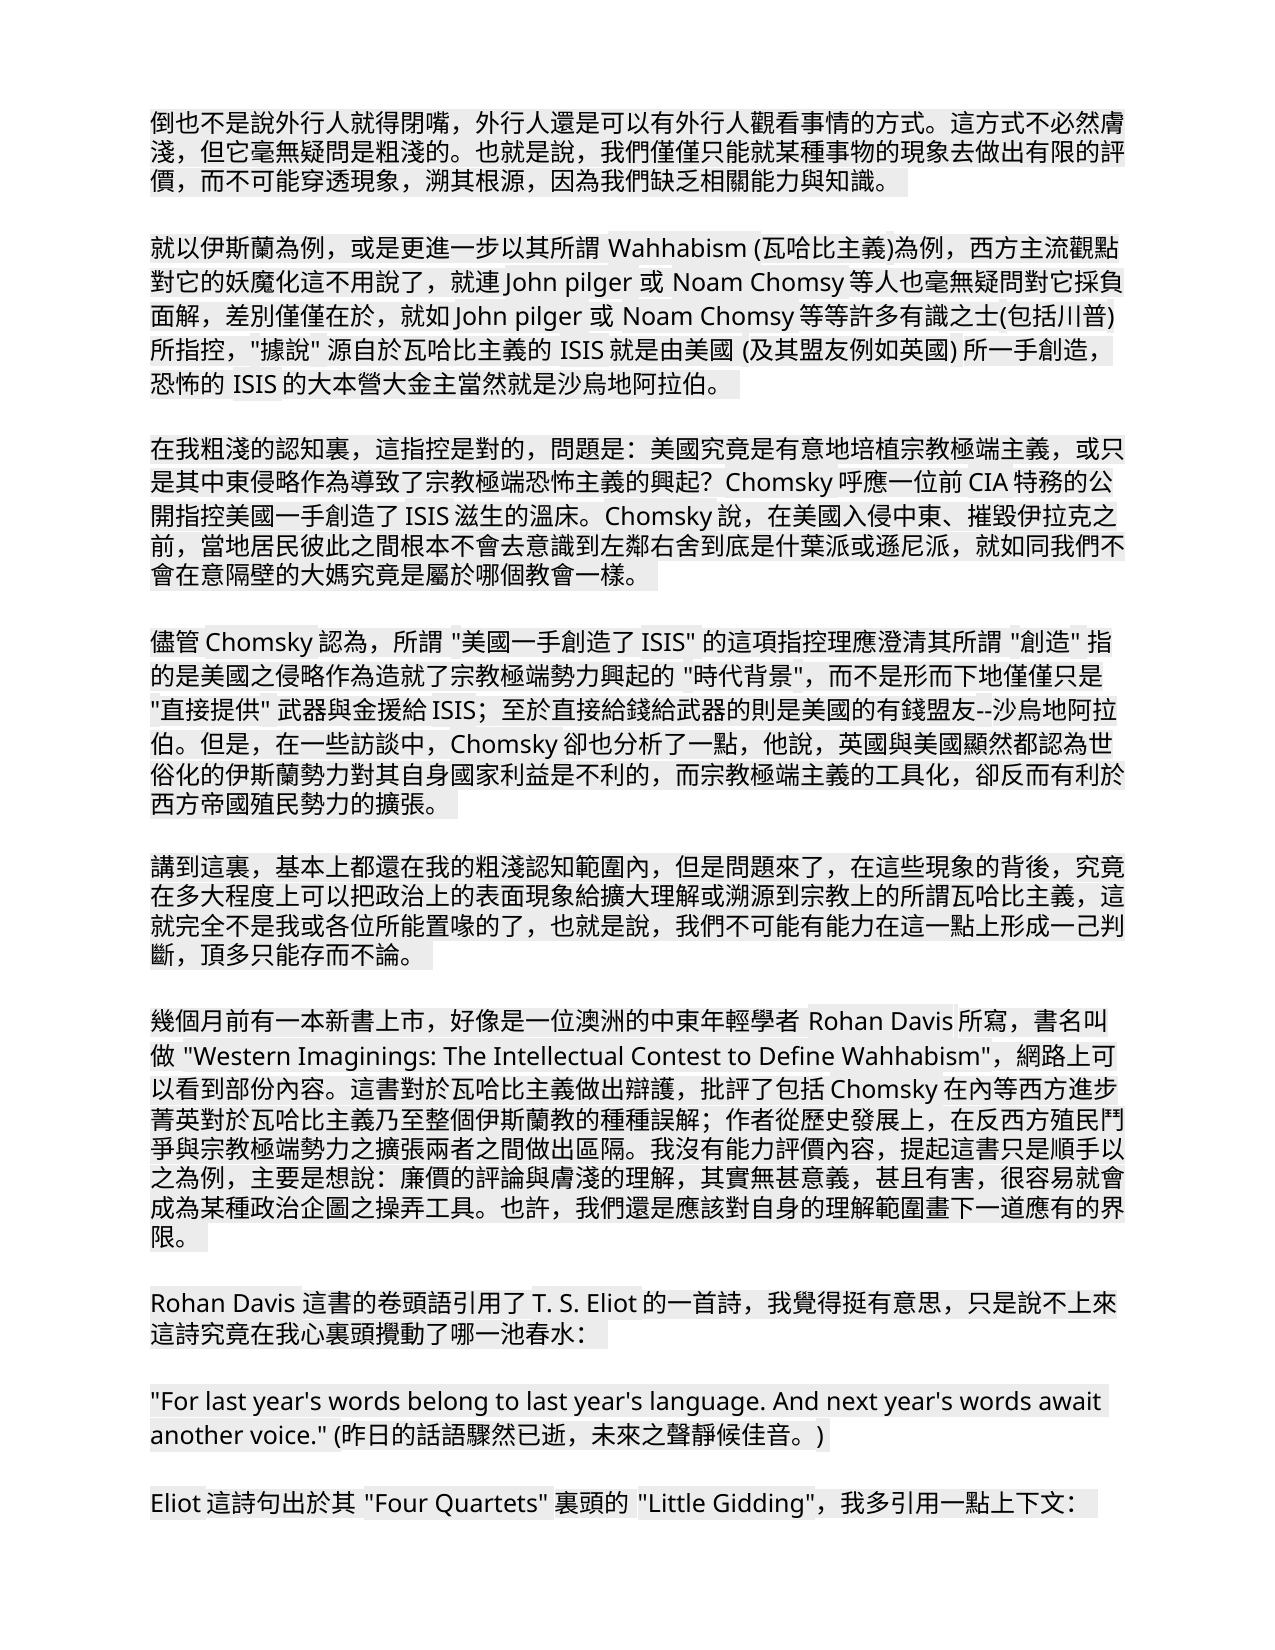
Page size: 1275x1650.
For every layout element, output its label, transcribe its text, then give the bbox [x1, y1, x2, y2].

text 倒也不是說外行人就得閉嘴，外行人還是可以有外行人觀看事情的方式。這方式不必然膚淺，但它毫無疑問是粗淺的。也就是說，我們僅僅只能就某種事物的現象去做出有限的評價，而不可能穿透現象，溯其根源，因為我們缺乏相關能力與知識。 就以伊斯蘭為例，或是更進一步以其所謂 Wahhabism (瓦哈比主義)為例，西方主流觀點對它的妖魔化這不用說了，就連John pilger 或 Noam Chomsy等人也毫無疑問對它採負面解，差別僅僅在於，就如John pilger 或 Noam Chomsy等等許多有識之士(包括川普)所指控，"據說" 源自於瓦哈比主義的 ISIS就是由美國 (及其盟友例如英國) 所一手創造，恐怖的 ISIS的大本營大金主當然就是沙烏地阿拉伯。 在我粗淺的認知裏，這指控是對的，問題是：美國究竟是有意地培植宗教極端主義，或只是其中東侵略作為導致了宗教極端恐怖主義的興起？Chomsky呼應一位前CIA特務的公開指控美國一手創造了ISIS滋生的溫床。Chomsky說，在美國入侵中東、摧毀伊拉克之前，當地居民彼此之間根本不會去意識到左鄰右舍到底是什葉派或遜尼派，就如同我們不會在意隔壁的大媽究竟是屬於哪個教會一樣。 儘管Chomsky認為，所謂 "美國一手創造了ISIS" 的這項指控理應澄清其所謂 "創造" 指的是美國之侵略作為造就了宗教極端勢力興起的 "時代背景"，而不是形而下地僅僅只是 "直接提供" 武器與金援給ISIS；至於直接給錢給武器的則是美國的有錢盟友--沙烏地阿拉伯。但是，在一些訪談中，Chomsky卻也分析了一點，他說，英國與美國顯然都認為世俗化的伊斯蘭勢力對其自身國家利益是不利的，而宗教極端主義的工具化，卻反而有利於西方帝國殖民勢力的擴張。 講到這裏，基本上都還在我的粗淺認知範圍內，但是問題來了，在這些現象的背後，究竟在多大程度上可以把政治上的表面現象給擴大理解或溯源到宗教上的所謂瓦哈比主義，這就完全不是我或各位所能置喙的了，也就是說，我們不可能有能力在這一點上形成一己判斷，頂多只能存而不論。 幾個月前有一本新書上市，好像是一位澳洲的中東年輕學者 Rohan Davis所寫，書名叫做 "Western Imaginings: The Intellectual Contest to Define Wahhabism"，網路上可以看到部份內容。這書對於瓦哈比主義做出辯護，批評了包括Chomsky在內等西方進步菁英對於瓦哈比主義乃至整個伊斯蘭教的種種誤解；作者從歷史發展上，在反西方殖民鬥爭與宗教極端勢力之擴張兩者之間做出區隔。我沒有能力評價內容，提起這書只是順手以之為例，主要是想說：廉價的評論與膚淺的理解，其實無甚意義，甚且有害，很容易就會成為某種政治企圖之操弄工具。也許，我們還是應該對自身的理解範圍畫下一道應有的界限。 Rohan Davis 這書的卷頭語引用了T. S. Eliot的一首詩，我覺得挺有意思，只是說不上來這詩究竟在我心裏頭攪動了哪一池春水： "For last year's words belong to last year's language. And next year's words await another voice." (昨日的話語驟然已逝，未來之聲靜候佳音。) Eliot這詩句出於其 "Four Quartets" 裏頭的 "Little Gidding"，我多引用一點上下文： [150, 75, 1125, 1554]
